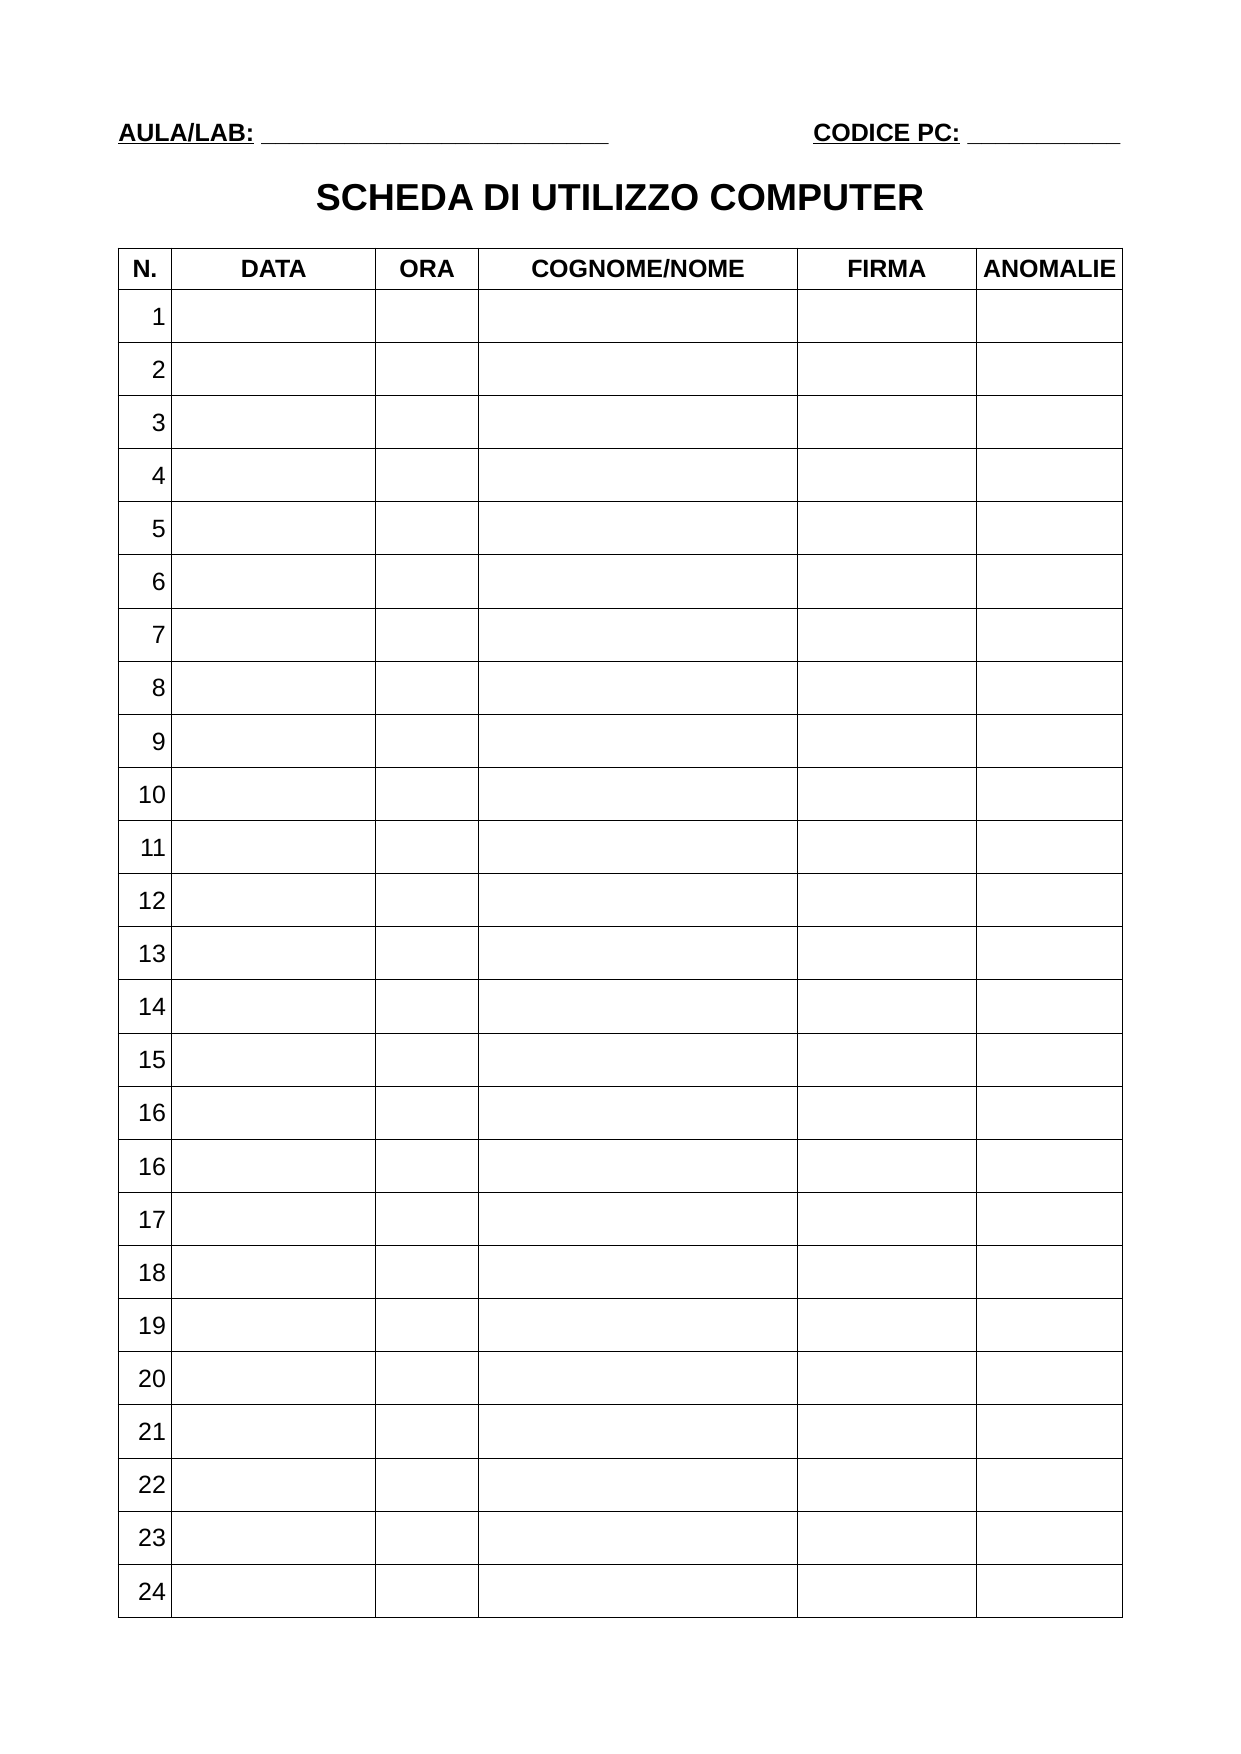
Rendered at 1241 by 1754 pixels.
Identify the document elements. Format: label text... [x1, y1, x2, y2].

table_cell [977, 715, 1122, 767]
table_cell [798, 1512, 976, 1564]
table_cell [479, 343, 797, 395]
table_cell [172, 1565, 375, 1617]
table_cell [798, 662, 976, 714]
table_cell [376, 343, 478, 395]
table_cell [479, 1193, 797, 1245]
table_cell [479, 290, 797, 342]
table_cell [798, 343, 976, 395]
table_cell 16 [119, 1140, 171, 1192]
table_cell [172, 1405, 375, 1457]
table_cell [376, 396, 478, 448]
text SCHEDA DI UTILIZZO COMPUTER [118, 176, 1122, 219]
table_cell [172, 555, 375, 607]
table_cell [479, 1299, 797, 1351]
table_cell [798, 449, 976, 501]
table_cell [798, 874, 976, 926]
table_cell 18 [119, 1246, 171, 1298]
table_cell 16 [119, 1087, 171, 1139]
table_cell [479, 1405, 797, 1457]
table_cell [172, 290, 375, 342]
table_cell [172, 1299, 375, 1351]
table_cell [172, 1352, 375, 1404]
table_cell [479, 449, 797, 501]
table_cell [172, 1459, 375, 1511]
table_cell [172, 1034, 375, 1086]
table_cell [376, 1140, 478, 1192]
table_cell [479, 821, 797, 873]
table_cell [977, 343, 1122, 395]
table_cell [479, 980, 797, 1032]
table_cell [977, 609, 1122, 661]
table_cell [172, 662, 375, 714]
table_cell [172, 1087, 375, 1139]
table_cell [977, 1459, 1122, 1511]
table_cell [172, 821, 375, 873]
table_cell [977, 1246, 1122, 1298]
table_cell [376, 980, 478, 1032]
table_cell [977, 1405, 1122, 1457]
table_header ORA [376, 249, 478, 289]
table_cell [798, 1299, 976, 1351]
table_cell [798, 555, 976, 607]
table_cell [479, 1246, 797, 1298]
table_cell [479, 555, 797, 607]
table_cell 23 [119, 1512, 171, 1564]
table_cell [376, 609, 478, 661]
table_cell [977, 768, 1122, 820]
table_header COGNOME/NOME [479, 249, 797, 289]
table_cell 9 [119, 715, 171, 767]
table_cell [479, 662, 797, 714]
table_cell 4 [119, 449, 171, 501]
table_cell [479, 1140, 797, 1192]
table_cell [798, 927, 976, 979]
table_cell [798, 1405, 976, 1457]
table_cell [798, 715, 976, 767]
table_cell [376, 1405, 478, 1457]
table_cell [376, 715, 478, 767]
table_cell [376, 768, 478, 820]
table_cell [798, 1352, 976, 1404]
table_cell [479, 1352, 797, 1404]
table_cell [798, 1565, 976, 1617]
table_header N. [119, 249, 171, 289]
table_cell [798, 502, 976, 554]
table_cell [479, 927, 797, 979]
table_cell [376, 1246, 478, 1298]
table_cell [479, 1034, 797, 1086]
table_cell [172, 1193, 375, 1245]
table_cell [479, 396, 797, 448]
table_cell [798, 1140, 976, 1192]
table_cell 24 [119, 1565, 171, 1617]
table_cell [376, 1034, 478, 1086]
text AULA/LAB: _________________________ CODICE PC: ___________ [118, 118, 1122, 147]
table_cell [376, 1193, 478, 1245]
table_cell [376, 662, 478, 714]
table_cell [172, 768, 375, 820]
table_cell [798, 768, 976, 820]
table_cell [798, 1193, 976, 1245]
table_cell [376, 449, 478, 501]
table_cell [479, 715, 797, 767]
table_cell [172, 715, 375, 767]
table_cell [798, 290, 976, 342]
table_cell [376, 874, 478, 926]
table_cell [977, 449, 1122, 501]
table_cell 6 [119, 555, 171, 607]
table_cell [479, 874, 797, 926]
table_cell [376, 821, 478, 873]
table_cell [798, 1087, 976, 1139]
table_cell 21 [119, 1405, 171, 1457]
table_cell [977, 1299, 1122, 1351]
table_cell [798, 609, 976, 661]
table_cell [977, 502, 1122, 554]
table_cell [376, 1087, 478, 1139]
table_cell [479, 1565, 797, 1617]
table_cell [172, 1512, 375, 1564]
table_cell 19 [119, 1299, 171, 1351]
table_cell [798, 980, 976, 1032]
table_cell 10 [119, 768, 171, 820]
table_cell [172, 1246, 375, 1298]
table_cell [479, 1512, 797, 1564]
table_header DATA [172, 249, 375, 289]
table_cell [172, 874, 375, 926]
table_cell [977, 1034, 1122, 1086]
table_cell [376, 1459, 478, 1511]
table_cell [977, 1352, 1122, 1404]
table_cell [977, 1193, 1122, 1245]
table_cell [977, 1140, 1122, 1192]
table_cell [977, 821, 1122, 873]
table_cell [376, 1565, 478, 1617]
table_cell [376, 555, 478, 607]
table_cell [977, 555, 1122, 607]
table_cell 20 [119, 1352, 171, 1404]
table_cell 17 [119, 1193, 171, 1245]
table_cell [479, 1459, 797, 1511]
table_cell [172, 449, 375, 501]
table_cell 13 [119, 927, 171, 979]
table_cell [977, 1087, 1122, 1139]
table_cell [977, 980, 1122, 1032]
table_cell [172, 1140, 375, 1192]
table_cell [172, 927, 375, 979]
table_cell [172, 502, 375, 554]
table_header FIRMA [798, 249, 976, 289]
table_cell 1 [119, 290, 171, 342]
table_cell 22 [119, 1459, 171, 1511]
table_cell [479, 502, 797, 554]
table_cell 14 [119, 980, 171, 1032]
table_cell [977, 927, 1122, 979]
table_cell [376, 1299, 478, 1351]
table_cell [798, 821, 976, 873]
table_header ANOMALIE [977, 249, 1122, 289]
table_cell [479, 609, 797, 661]
table_cell 5 [119, 502, 171, 554]
table_cell [376, 502, 478, 554]
table_cell 2 [119, 343, 171, 395]
table_cell [798, 1246, 976, 1298]
table_cell [798, 1459, 976, 1511]
table_cell [376, 290, 478, 342]
table_cell [376, 1352, 478, 1404]
table_cell [479, 1087, 797, 1139]
table_cell [977, 1512, 1122, 1564]
table_cell [172, 609, 375, 661]
table_cell [172, 396, 375, 448]
table_cell 12 [119, 874, 171, 926]
table_cell [977, 396, 1122, 448]
table_cell 3 [119, 396, 171, 448]
table_cell 11 [119, 821, 171, 873]
table_cell [172, 980, 375, 1032]
table_cell [479, 768, 797, 820]
table_cell [977, 874, 1122, 926]
table_cell [798, 1034, 976, 1086]
table_cell [798, 396, 976, 448]
table_cell 7 [119, 609, 171, 661]
table_cell 15 [119, 1034, 171, 1086]
table_cell [376, 927, 478, 979]
table_cell [376, 1512, 478, 1564]
table_cell [977, 662, 1122, 714]
table_cell [977, 290, 1122, 342]
table_cell 8 [119, 662, 171, 714]
table_cell [977, 1565, 1122, 1617]
table_cell [172, 343, 375, 395]
